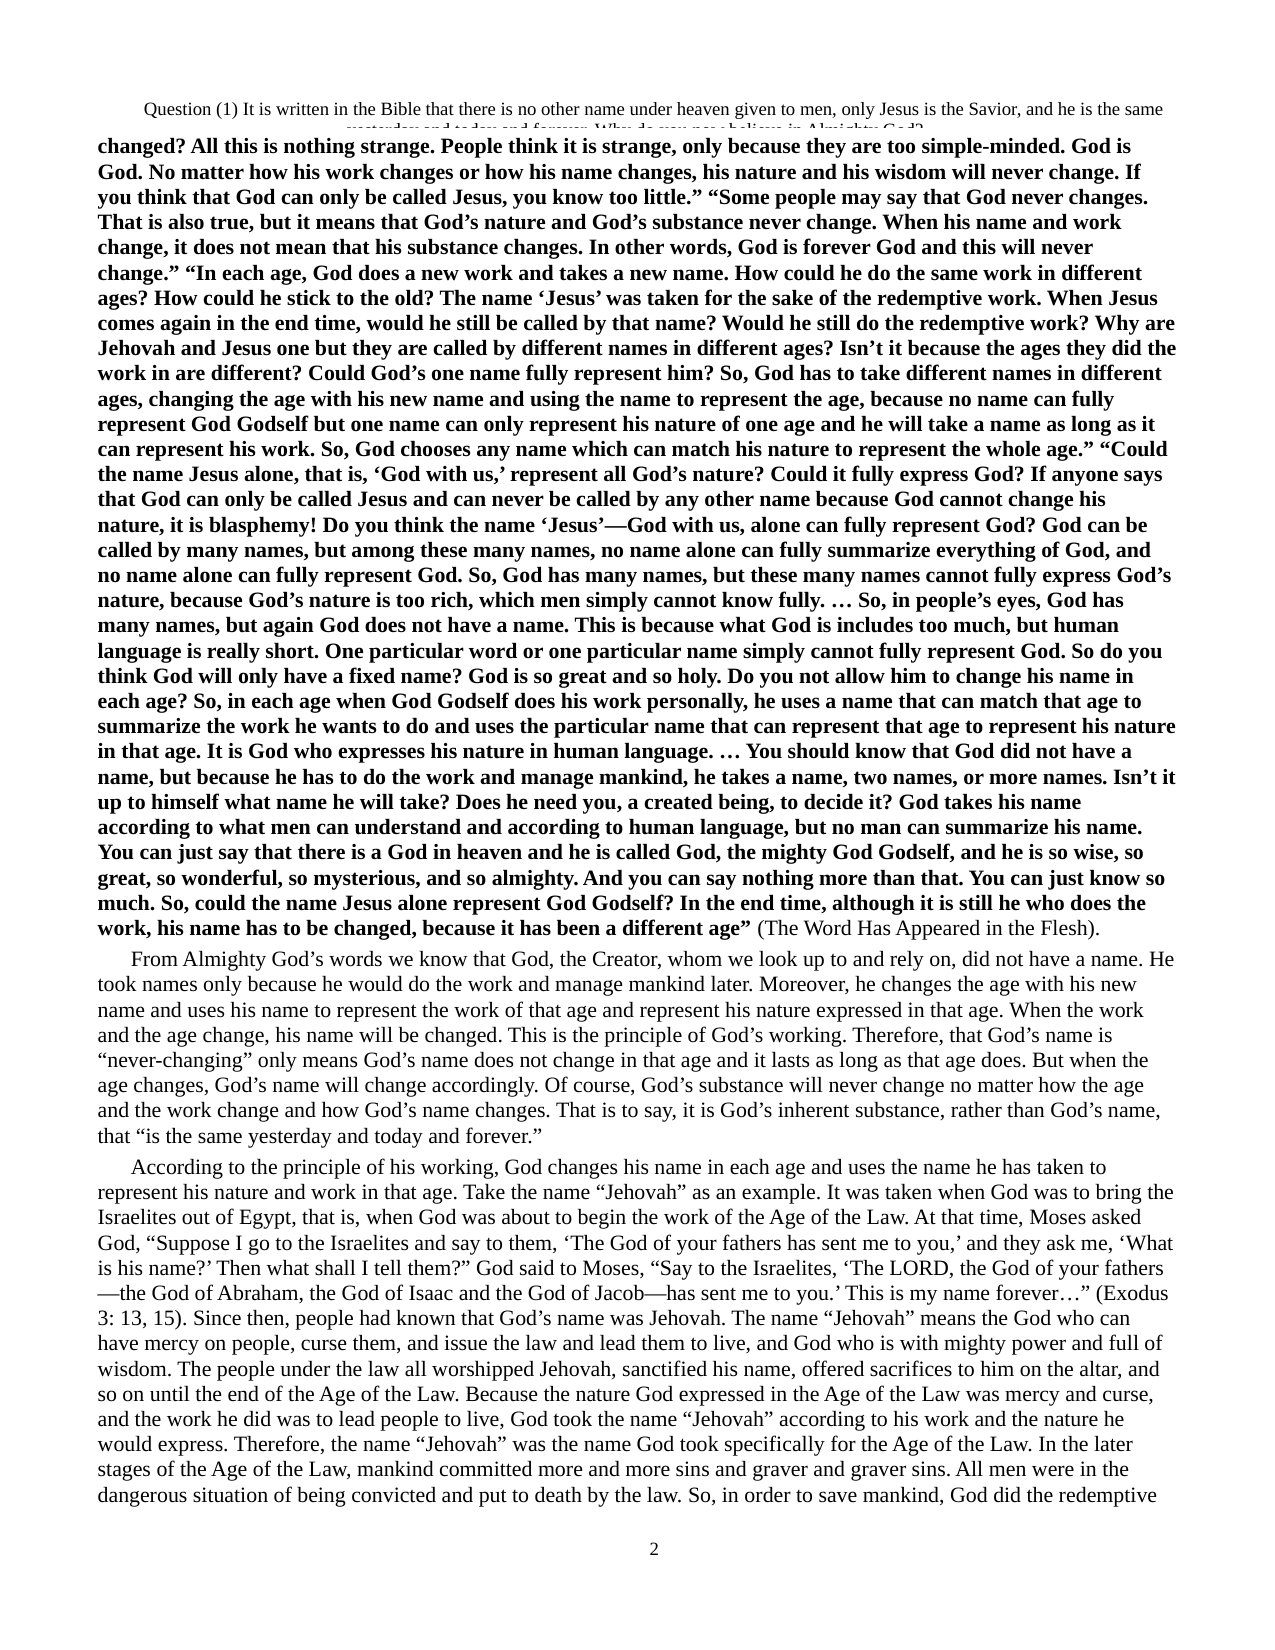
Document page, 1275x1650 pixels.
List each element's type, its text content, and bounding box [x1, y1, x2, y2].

text According to the principle of his working, God changes his name in each age and uses the name he has taken to represent his nature and work in that age. Take the name “Jehovah” as an example. It was taken when God was to bring the Israelites out of Egypt, that is, when God was about to begin the work of the Age of the Law. At that time, Moses asked God, “Suppose I go to the Israelites and say to them, ‘The God of your fathers has sent me to you,’ and they ask me, ‘What is his name?’ Then what shall I tell them?” God said to Moses, “Say to the Israelites, ‘The LORD, the God of your fathers—the God of Abraham, the God of Isaac and the God of Jacob—has sent me to you.’ This is my name forever…” (Exodus 3: 13, 15). Since then, people had known that God’s name was Jehovah. The name “Jehovah” means the God who can have mercy on people, curse them, and issue the law and lead them to live, and God who is with mighty power and full of wisdom. The people under the law all worshipped Jehovah, sanctified his name, offered sacrifices to him on the altar, and so on until the end of the Age of the Law. Because the nature God expressed in the Age of the Law was mercy and curse, and the work he did was to lead people to live, God took the name “Jehovah” according to his work and the nature he would express. Therefore, the name “Jehovah” was the name God took specifically for the Age of the Law. In the later stages of the Age of the Law, mankind committed more and more sins and graver and graver sins. All men were in the dangerous situation of being convicted and put to death by the law. So, in order to save mankind, God did the redemptive [97, 1154, 1177, 1507]
text changed? All this is nothing strange. People think it is strange, only because they are too simple-minded. God is God. No matter how his work changes or how his name changes, his nature and his wisdom will never change. If you think that God can only be called Jesus, you know too little.” “Some people may say that God never changes. That is also true, but it means that God’s nature and God’s substance never change. When his name and work change, it does not mean that his substance changes. In other words, God is forever God and this will never change.” “In each age, God does a new work and takes a new name. How could he do the same work in different ages? How could he stick to the old? The name ‘Jesus’ was taken for the sake of the redemptive work. When Jesus comes again in the end time, would he still be called by that name? Would he still do the redemptive work? Why are Jehovah and Jesus one but they are called by different names in different ages? Isn’t it because the ages they did the work in are different? Could God’s one name fully represent him? So, God has to take different names in different ages, changing the age with his new name and using the name to represent the age, because no name can fully represent God Godself but one name can only represent his nature of one age and he will take a name as long as it can represent his work. So, God chooses any name which can match his nature to represent the whole age.” “Could the name Jesus alone, that is, ‘God with us,’ represent all God’s nature? Could it fully express God? If anyone says that God can only be called Jesus and can never be called by any other name because God cannot change his nature, it is blasphemy! Do you think the name ‘Jesus’—God with us, alone can fully represent God? God can be called by many names, but among these many names, no name alone can fully summarize everything of God, and no name alone can fully represent God. So, God has many names, but these many names cannot fully express God’s nature, because God’s nature is too rich, which men simply cannot know fully. … So, in people’s eyes, God has many names, but again God does not have a name. This is because what God is includes too much, but human language is really short. One particular word or one particular name simply cannot fully represent God. So do you think God will only have a fixed name? God is so great and so holy. Do you not allow him to change his name in each age? So, in each age when God Godself does his work personally, he uses a name that can match that age to summarize the work he wants to do and uses the particular name that can represent that age to represent his nature in that age. It is God who expresses his nature in human language. … You should know that God did not have a name, but because he has to do the work and manage mankind, he takes a name, two names, or more names. Isn’t it up to himself what name he will take? Does he need you, a created being, to decide it? God takes his name according to what men can understand and according to human language, but no man can summarize his name. You can just say that there is a God in heaven and he is called God, the mighty God Godself, and he is so wise, so great, so wonderful, so mysterious, and so almighty. And you can say nothing more than that. You can just know so much. So, could the name Jesus alone represent God Godself? In the end time, although it is still he who does the work, his name has to be changed, because it has been a different age” (The Word Has Appeared in the Flesh). [97, 133, 1177, 940]
text From Almighty God’s words we know that God, the Creator, whom we look up to and rely on, did not have a name. He took names only because he would do the work and manage mankind later. Moreover, he changes the age with his new name and uses his name to represent the work of that age and represent his nature expressed in that age. When the work and the age change, his name will be changed. This is the principle of God’s working. Therefore, that God’s name is “never-changing” only means God’s name does not change in that age and it lasts as long as that age does. But when the age changes, God’s name will change accordingly. Of course, God’s substance will never change no matter how the age and the work change and how God’s name changes. That is to say, it is God’s inherent substance, rather than God’s name, that “is the same yesterday and today and forever.” [97, 946, 1177, 1148]
